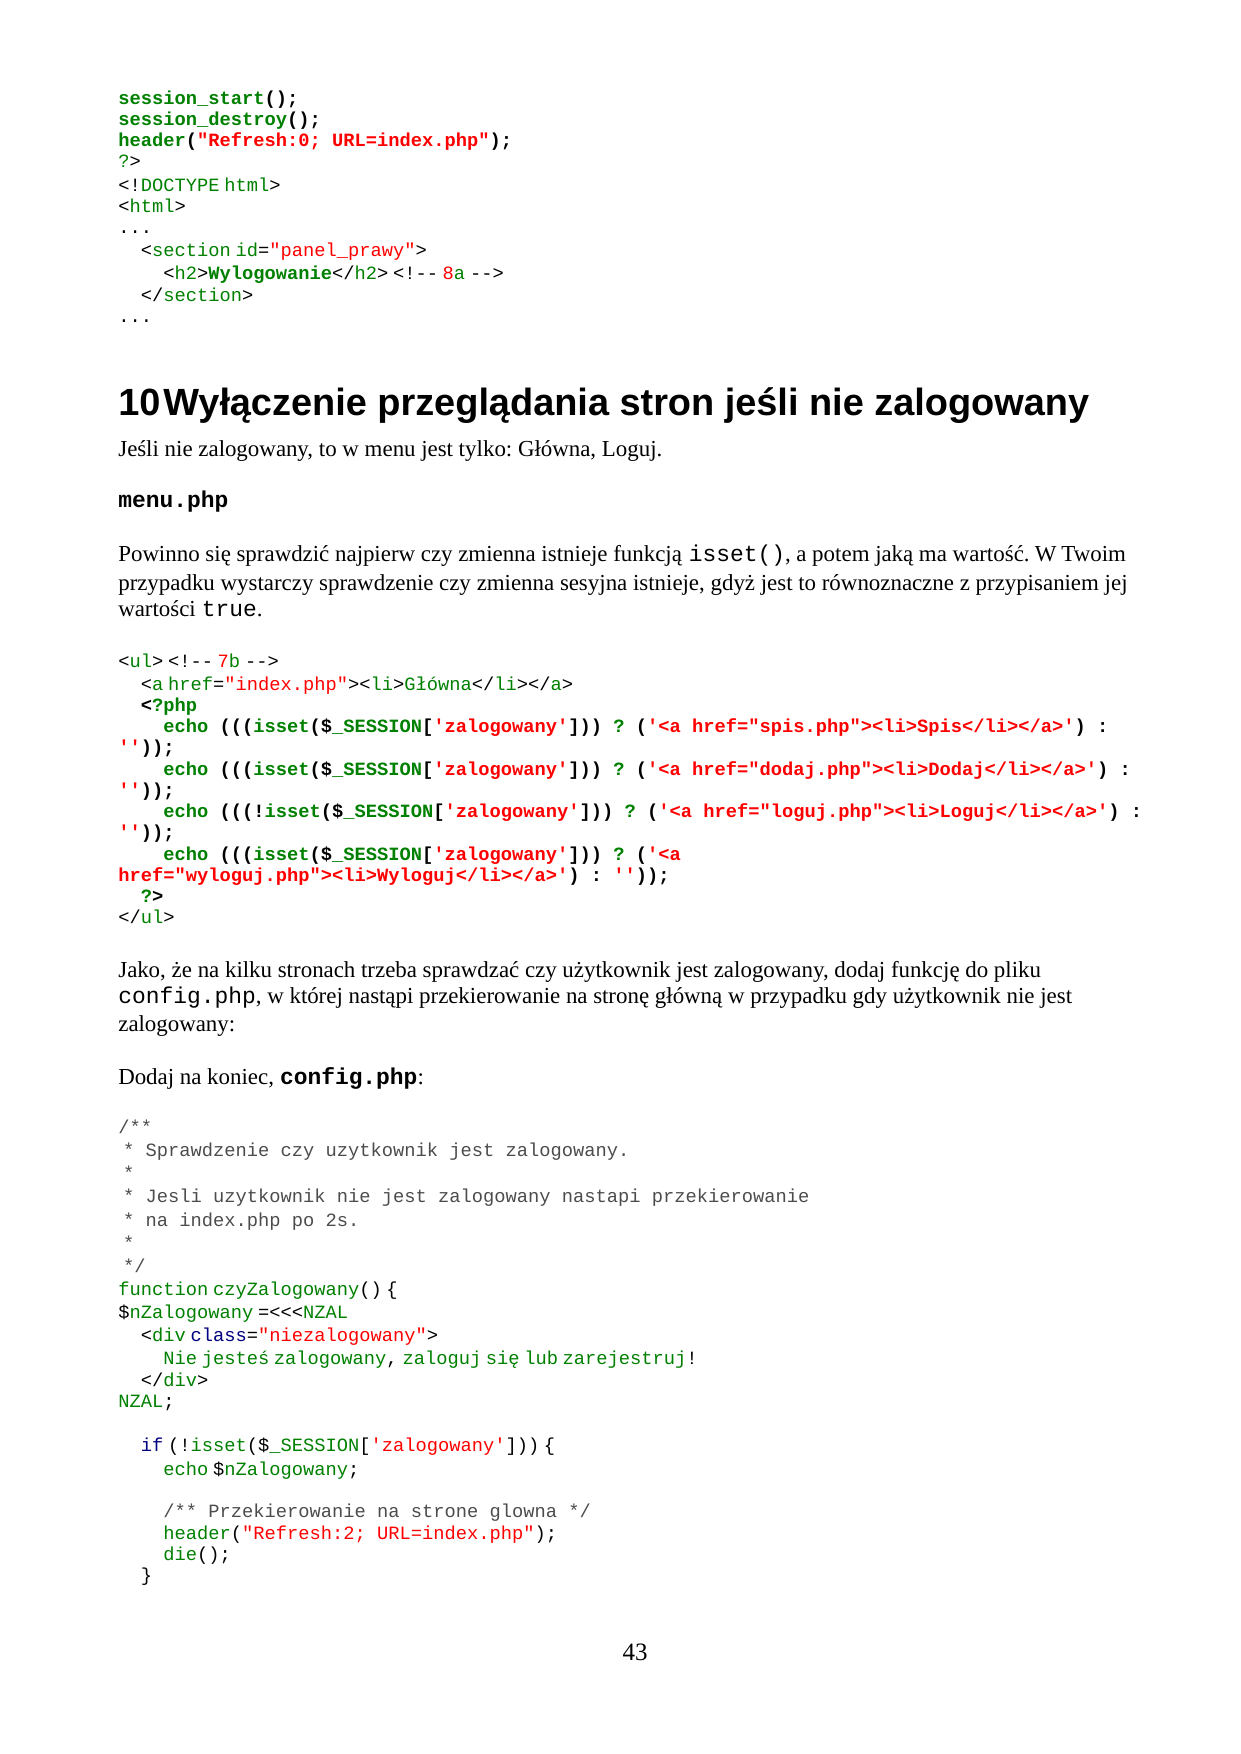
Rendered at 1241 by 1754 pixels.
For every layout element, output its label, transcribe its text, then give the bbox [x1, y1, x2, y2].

text Jako, że na kilku stronach trzeba sprawdzać czy użytkownik jest zalogowany, dodaj funkcję do pliku config.php, w której nastąpi przekierowanie na stronę główną w przypadku gdy użytkownik nie jest zalogowany: [118, 956, 1152, 1037]
text </ul> [118, 908, 1152, 929]
text } [118, 1566, 1152, 1587]
text die(); [118, 1545, 1152, 1566]
text /** Przekierowanie na strone glowna */ [118, 1502, 1152, 1523]
text Jeśli nie zalogowany, to w menu jest tylko: Główna, Loguj. [118, 435, 1152, 462]
text /** [118, 1118, 1152, 1139]
text echo $nZalogowany; [118, 1457, 1152, 1481]
text <ul> <!-- 7b --> [118, 649, 1152, 673]
text ... [118, 307, 1152, 328]
text * Sprawdzenie czy uzytkownik jest zalogowany. [118, 1139, 1152, 1162]
text * [118, 1162, 1152, 1185]
text Nie jesteś zalogowany, zaloguj się lub zarejestruj! [118, 1347, 1152, 1370]
text </div> [118, 1370, 1152, 1392]
text * na index.php po 2s. [118, 1208, 1152, 1232]
text NZAL; [118, 1392, 1152, 1413]
text session_destroy(); [118, 110, 1152, 131]
text */ [118, 1255, 1152, 1278]
text if (!isset($_SESSION['zalogowany'])) { [118, 1434, 1152, 1457]
text * [118, 1232, 1152, 1255]
text Powinno się sprawdzić najpierw czy zmienna istnieje funkcją isset(), a potem jaką ma wartość. W Twoim przypadku wystarczy sprawdzenie czy zmienna sesyjna istnieje, gdyż jest to równoznaczne z przypisaniem jej wartości true. [118, 540, 1152, 623]
text menu.php [118, 488, 1152, 514]
text <!DOCTYPE html> [118, 173, 1152, 197]
text echo (((isset($_SESSION['zalogowany'])) ? ('<a href="wyloguj.php"><li>Wyloguj</li></a>') : '')); [118, 844, 1152, 887]
text echo (((isset($_SESSION['zalogowany'])) ? ('<a href="dodaj.php"><li>Dodaj</li></a>') : '')); [118, 759, 1152, 802]
text <section id="panel_prawy"> [118, 239, 1152, 262]
text header("Refresh:0; URL=index.php"); [118, 131, 1152, 152]
text ?> [118, 152, 1152, 173]
text $nZalogowany =<<<NZAL [118, 1301, 1152, 1324]
text session_start(); [118, 88, 1152, 110]
text <html> [118, 197, 1152, 218]
text * Jesli uzytkownik nie jest zalogowany nastapi przekierowanie [118, 1185, 1152, 1208]
text header("Refresh:2; URL=index.php"); [118, 1523, 1152, 1545]
text ?> [118, 887, 1152, 908]
text <h2>Wylogowanie</h2> <!-- 8a --> [118, 262, 1152, 285]
text ... [118, 218, 1152, 239]
subtitle Wyłączenie przeglądania stron jeśli nie zalogowany [118, 379, 1152, 423]
text echo (((isset($_SESSION['zalogowany'])) ? ('<a href="spis.php"><li>Spis</li></a>') : '')); [118, 717, 1152, 759]
text </section> [118, 285, 1152, 307]
text <?php [118, 696, 1152, 717]
text Dodaj na koniec, config.php: [118, 1063, 1152, 1091]
text <div class="niezalogowany"> [118, 1324, 1152, 1347]
text echo (((!isset($_SESSION['zalogowany'])) ? ('<a href="loguj.php"><li>Loguj</li></a>') : '')); [118, 802, 1152, 844]
text <a href="index.php"><li>Główna</li></a> [118, 673, 1152, 696]
text function czyZalogowany() { [118, 1278, 1152, 1301]
